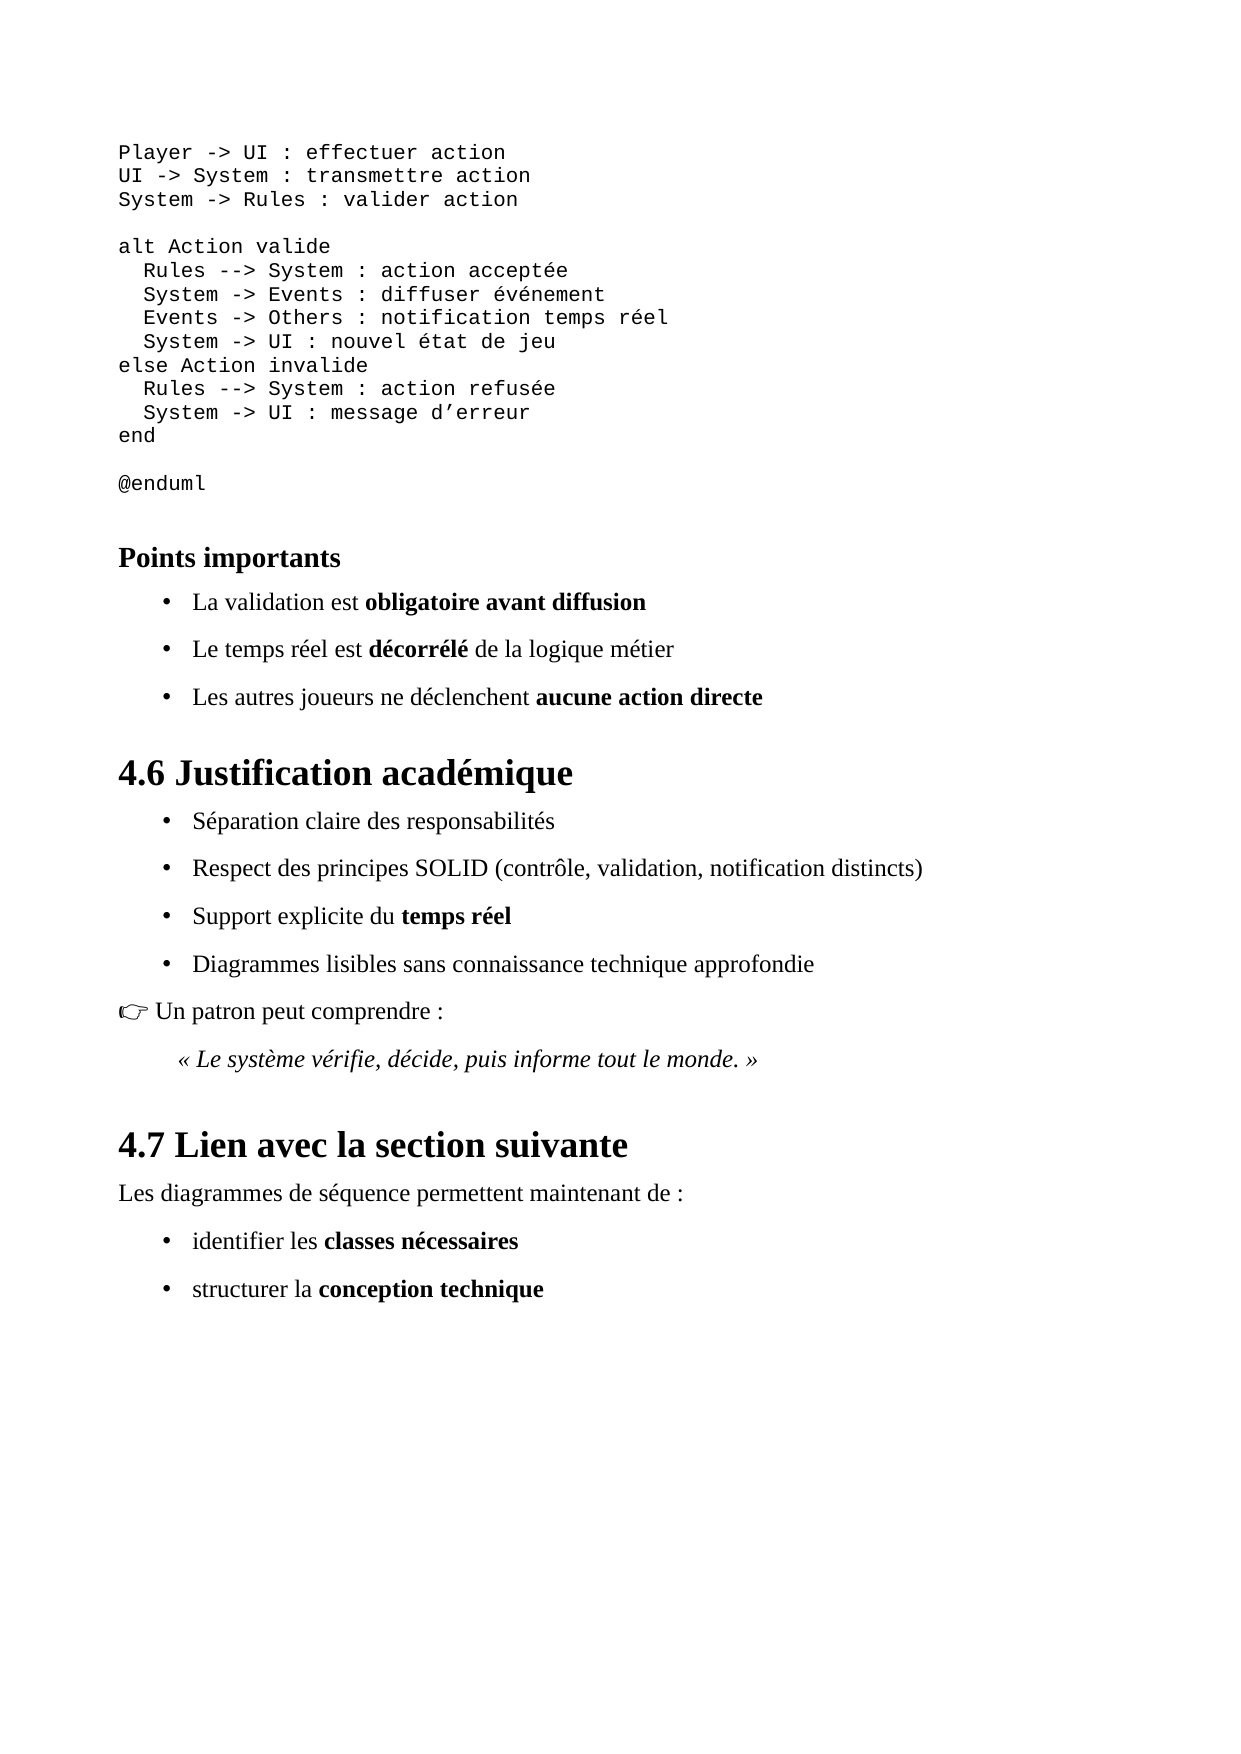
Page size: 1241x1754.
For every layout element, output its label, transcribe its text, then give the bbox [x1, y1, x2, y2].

text Les diagrammes de séquence permettent maintenant de : [118, 1178, 1122, 1207]
list structurer la conception technique [162, 1274, 1122, 1302]
list identifier les classes nécessaires [162, 1226, 1122, 1255]
list Support explicite du temps réel [162, 901, 1122, 930]
subtitle Points importants [118, 541, 1122, 574]
text UI -> System : transmettre action [118, 165, 1122, 189]
subtitle 4.7 Lien avec la section suivante [118, 1123, 1122, 1166]
list Séparation claire des responsabilités [162, 806, 1122, 834]
list Diagrammes lisibles sans connaissance technique approfondie [162, 949, 1122, 977]
text System -> UI : nouvel état de jeu [118, 331, 1122, 354]
text else Action invalide [118, 354, 1122, 378]
text System -> Rules : valider action [118, 189, 1122, 213]
text Rules --> System : action acceptée [118, 260, 1122, 284]
subtitle 4.6 Justification académique [118, 750, 1122, 793]
text end [118, 426, 1122, 449]
list Les autres joueurs ne déclenchent aucune action directe [162, 682, 1122, 711]
list Respect des principes SOLID (contrôle, validation, notification distincts) [162, 853, 1122, 882]
list La validation est obligatoire avant diffusion [162, 587, 1122, 615]
text System -> Events : diffuser événement [118, 284, 1122, 307]
text alt Action valide [118, 236, 1122, 260]
text @enduml [118, 473, 1122, 496]
text Rules --> System : action refusée [118, 378, 1122, 402]
text « Le système vérifie, décide, puis informe tout le monde. » [177, 1044, 1063, 1073]
text System -> UI : message d’erreur [118, 402, 1122, 426]
text 👉 Un patron peut comprendre : [118, 996, 1122, 1025]
text Player -> UI : effectuer action [118, 142, 1122, 165]
list Le temps réel est décorrélé de la logique métier [162, 634, 1122, 663]
text Events -> Others : notification temps réel [118, 307, 1122, 331]
